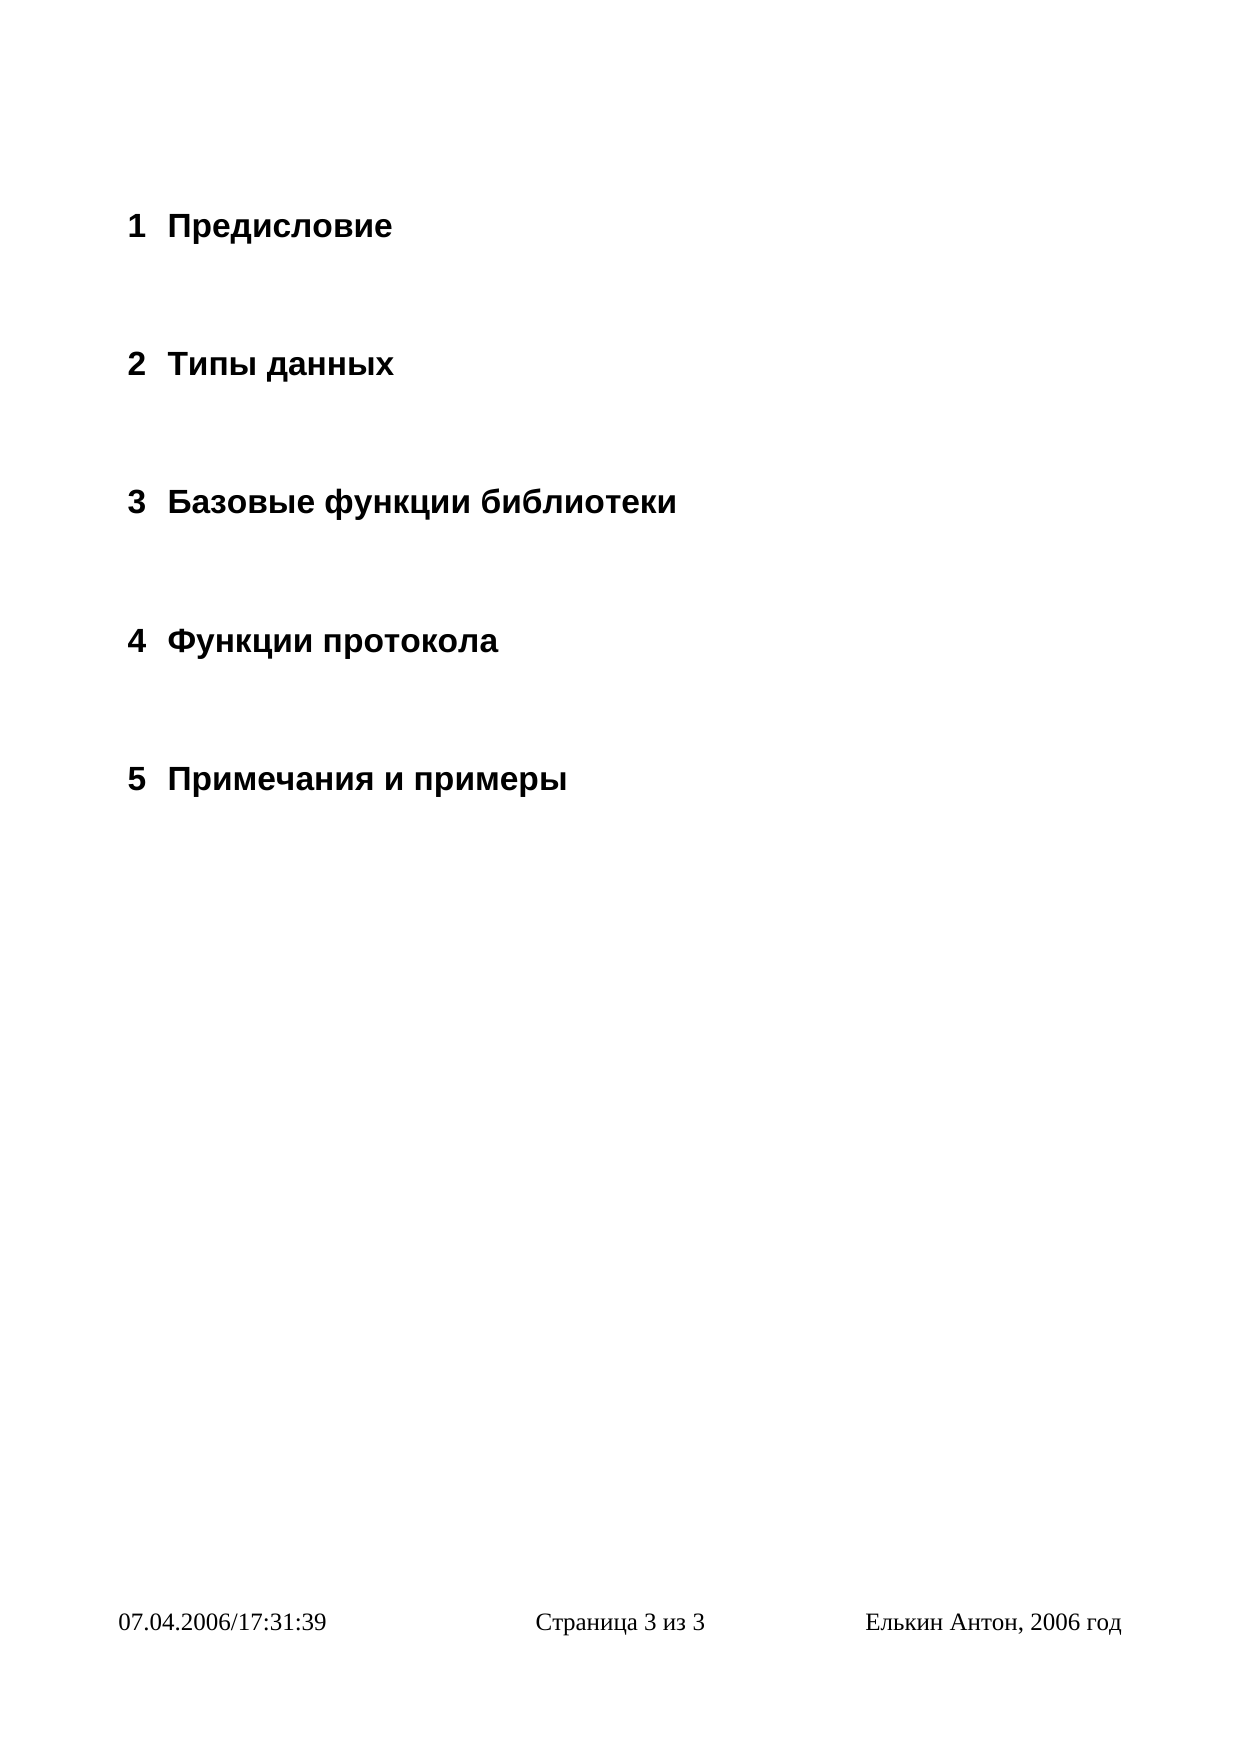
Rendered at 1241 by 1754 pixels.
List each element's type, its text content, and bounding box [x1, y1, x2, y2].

subtitle Примечания и примеры [118, 760, 1122, 798]
subtitle Типы данных [118, 345, 1122, 383]
subtitle Предисловие [118, 207, 1122, 244]
subtitle Базовые функции библиотеки [118, 483, 1122, 521]
subtitle Функции протокола [118, 622, 1122, 659]
